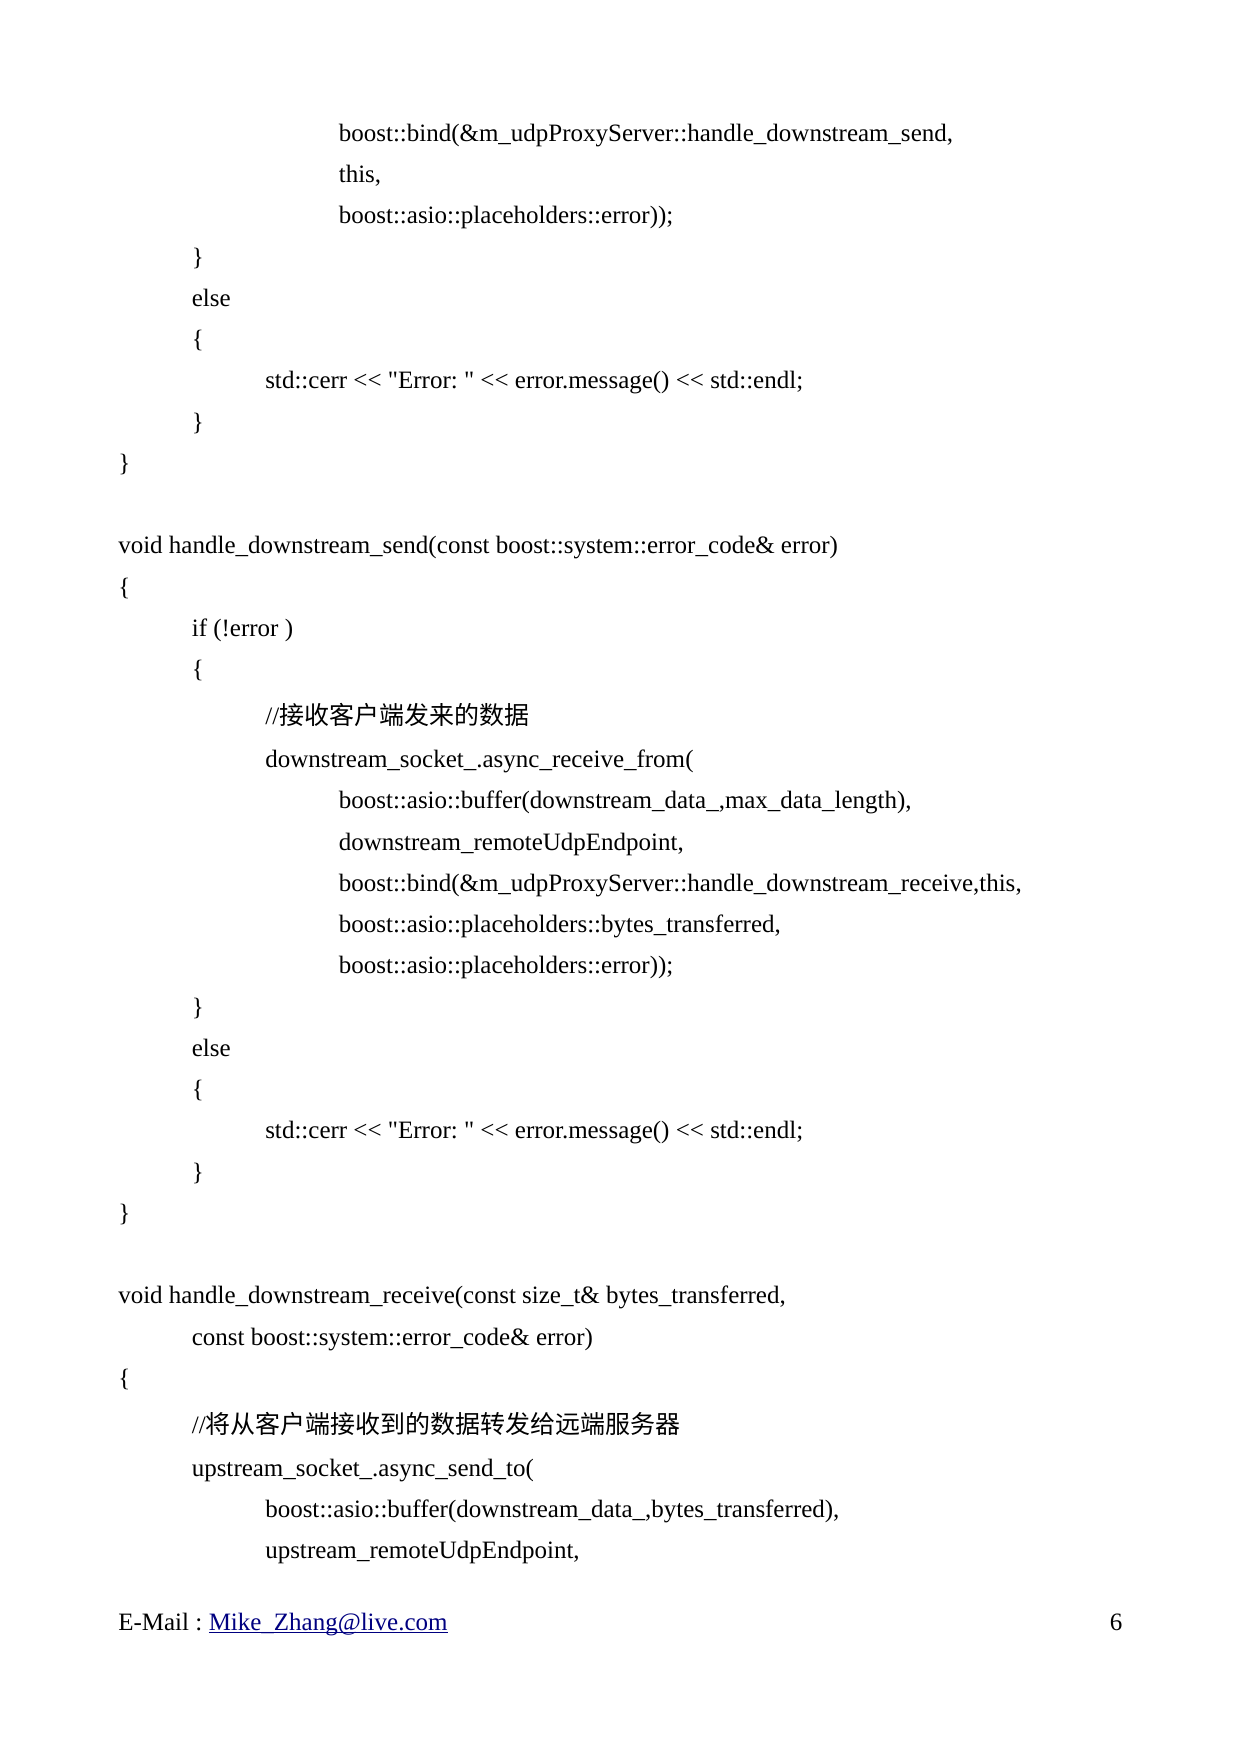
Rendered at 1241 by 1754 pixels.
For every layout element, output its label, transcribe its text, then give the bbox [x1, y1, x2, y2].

text } [118, 1157, 1122, 1186]
text boost::asio::placeholders::error)); [118, 201, 1122, 229]
text void handle_downstream_receive(const size_t& bytes_transferred, [118, 1281, 1122, 1309]
text boost::bind(&m_udpProxyServer::handle_downstream_receive,this, [118, 868, 1122, 897]
text } [118, 448, 1122, 477]
text } [118, 407, 1122, 436]
text boost::bind(&m_udpProxyServer::handle_downstream_send, [118, 118, 1122, 147]
text this, [118, 159, 1122, 188]
text boost::asio::placeholders::error)); [118, 951, 1122, 979]
text { [118, 1363, 1122, 1392]
text { [118, 654, 1122, 683]
text //接收客户端发来的数据 [118, 696, 1122, 732]
text { [118, 572, 1122, 601]
text } [118, 242, 1122, 271]
text upstream_socket_.async_send_to( [118, 1453, 1122, 1482]
text { [118, 324, 1122, 353]
text boost::asio::buffer(downstream_data_,max_data_length), [118, 786, 1122, 814]
text } [118, 1198, 1122, 1227]
text std::cerr << "Error: " << error.message() << std::endl; [118, 1116, 1122, 1144]
text const boost::system::error_code& error) [118, 1322, 1122, 1351]
text boost::asio::buffer(downstream_data_,bytes_transferred), [118, 1494, 1122, 1523]
text upstream_remoteUdpEndpoint, [118, 1536, 1122, 1564]
text std::cerr << "Error: " << error.message() << std::endl; [118, 366, 1122, 394]
text //将从客户端接收到的数据转发给远端服务器 [118, 1404, 1122, 1441]
text downstream_remoteUdpEndpoint, [118, 827, 1122, 856]
text { [118, 1074, 1122, 1103]
text else [118, 1033, 1122, 1062]
text else [118, 283, 1122, 312]
text downstream_socket_.async_receive_from( [118, 744, 1122, 773]
text } [118, 992, 1122, 1021]
text boost::asio::placeholders::bytes_transferred, [118, 909, 1122, 938]
text if (!error ) [118, 613, 1122, 642]
text void handle_downstream_send(const boost::system::error_code& error) [118, 531, 1122, 559]
